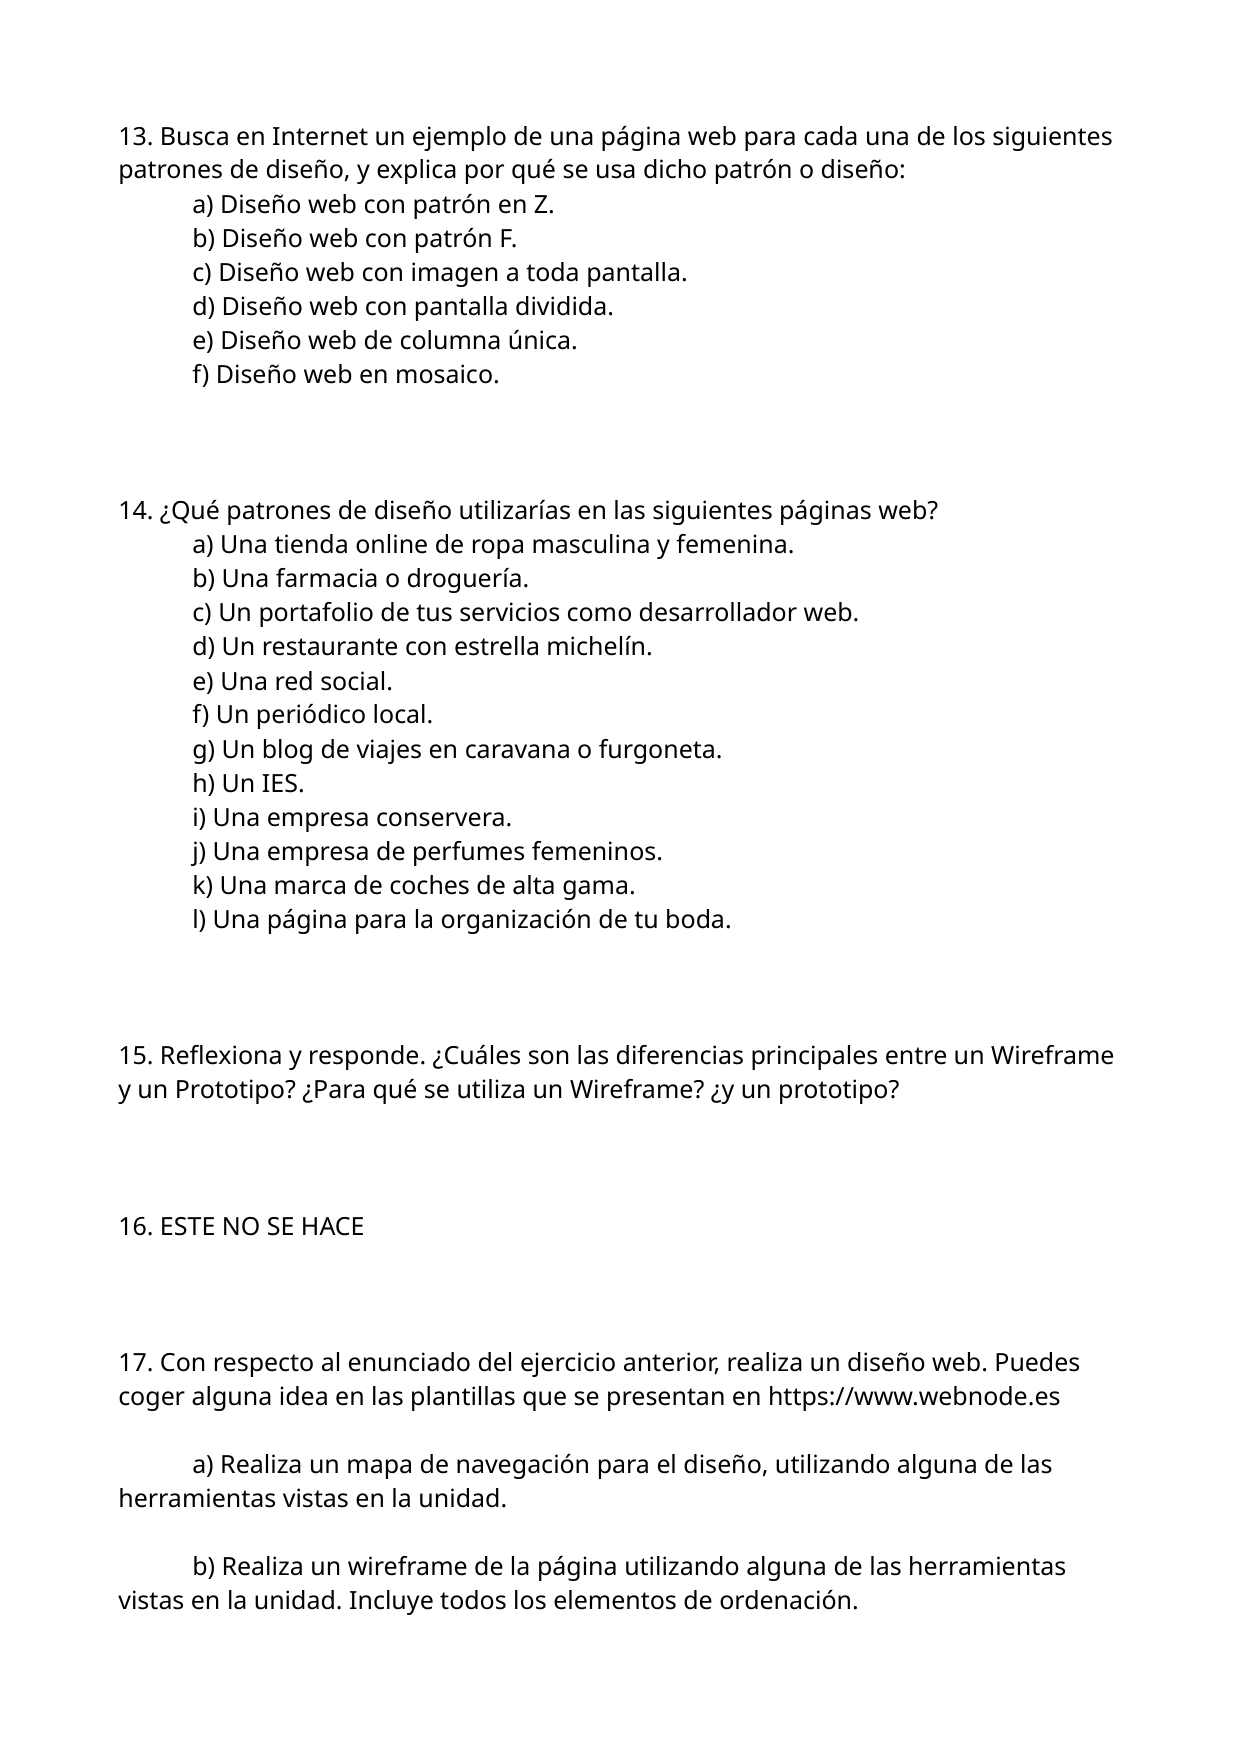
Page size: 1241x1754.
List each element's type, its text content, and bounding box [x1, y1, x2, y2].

text 14. ¿Qué patrones de diseño utilizarías en las siguientes páginas web? [118, 493, 1122, 527]
text 15. Reflexiona y responde. ¿Cuáles son las diferencias principales entre un Wireframe y un Prototipo? ¿Para qué se utiliza un Wireframe? ¿y un prototipo? [118, 1038, 1122, 1106]
text 16. ESTE NO SE HACE [118, 1208, 1122, 1242]
text 13. Busca en Internet un ejemplo de una página web para cada una de los siguientes patrones de diseño, y explica por qué se usa dicho patrón o diseño: [118, 118, 1122, 186]
text b) Una farmacia o droguería. [118, 561, 1122, 595]
text d) Diseño web con pantalla dividida. [118, 288, 1122, 322]
text k) Una marca de coches de alta gama. [118, 867, 1122, 902]
text 17. Con respecto al enunciado del ejercicio anterior, realiza un diseño web. Puedes coger alguna idea en las plantillas que se presentan en https://www.webnode.es [118, 1344, 1122, 1412]
text h) Un IES. [118, 765, 1122, 799]
text a) Una tienda online de ropa masculina y femenina. [118, 527, 1122, 561]
text i) Una empresa conservera. [118, 799, 1122, 833]
text b) Diseño web con patrón F. [118, 220, 1122, 254]
text l) Una página para la organización de tu boda. [118, 902, 1122, 936]
text f) Diseño web en mosaico. [118, 357, 1122, 391]
text d) Un restaurante con estrella michelín. [118, 629, 1122, 663]
text b) Realiza un wireframe de la página utilizando alguna de las herramientas vistas en la unidad. Incluye todos los elementos de ordenación. [118, 1549, 1122, 1617]
text c) Diseño web con imagen a toda pantalla. [118, 254, 1122, 288]
text e) Diseño web de columna única. [118, 322, 1122, 357]
text a) Realiza un mapa de navegación para el diseño, utilizando alguna de las herramientas vistas en la unidad. [118, 1447, 1122, 1515]
text c) Un portafolio de tus servicios como desarrollador web. [118, 595, 1122, 629]
text f) Un periódico local. [118, 697, 1122, 731]
text a) Diseño web con patrón en Z. [118, 186, 1122, 220]
text j) Una empresa de perfumes femeninos. [118, 833, 1122, 867]
text g) Un blog de viajes en caravana o furgoneta. [118, 731, 1122, 765]
text e) Una red social. [118, 663, 1122, 697]
